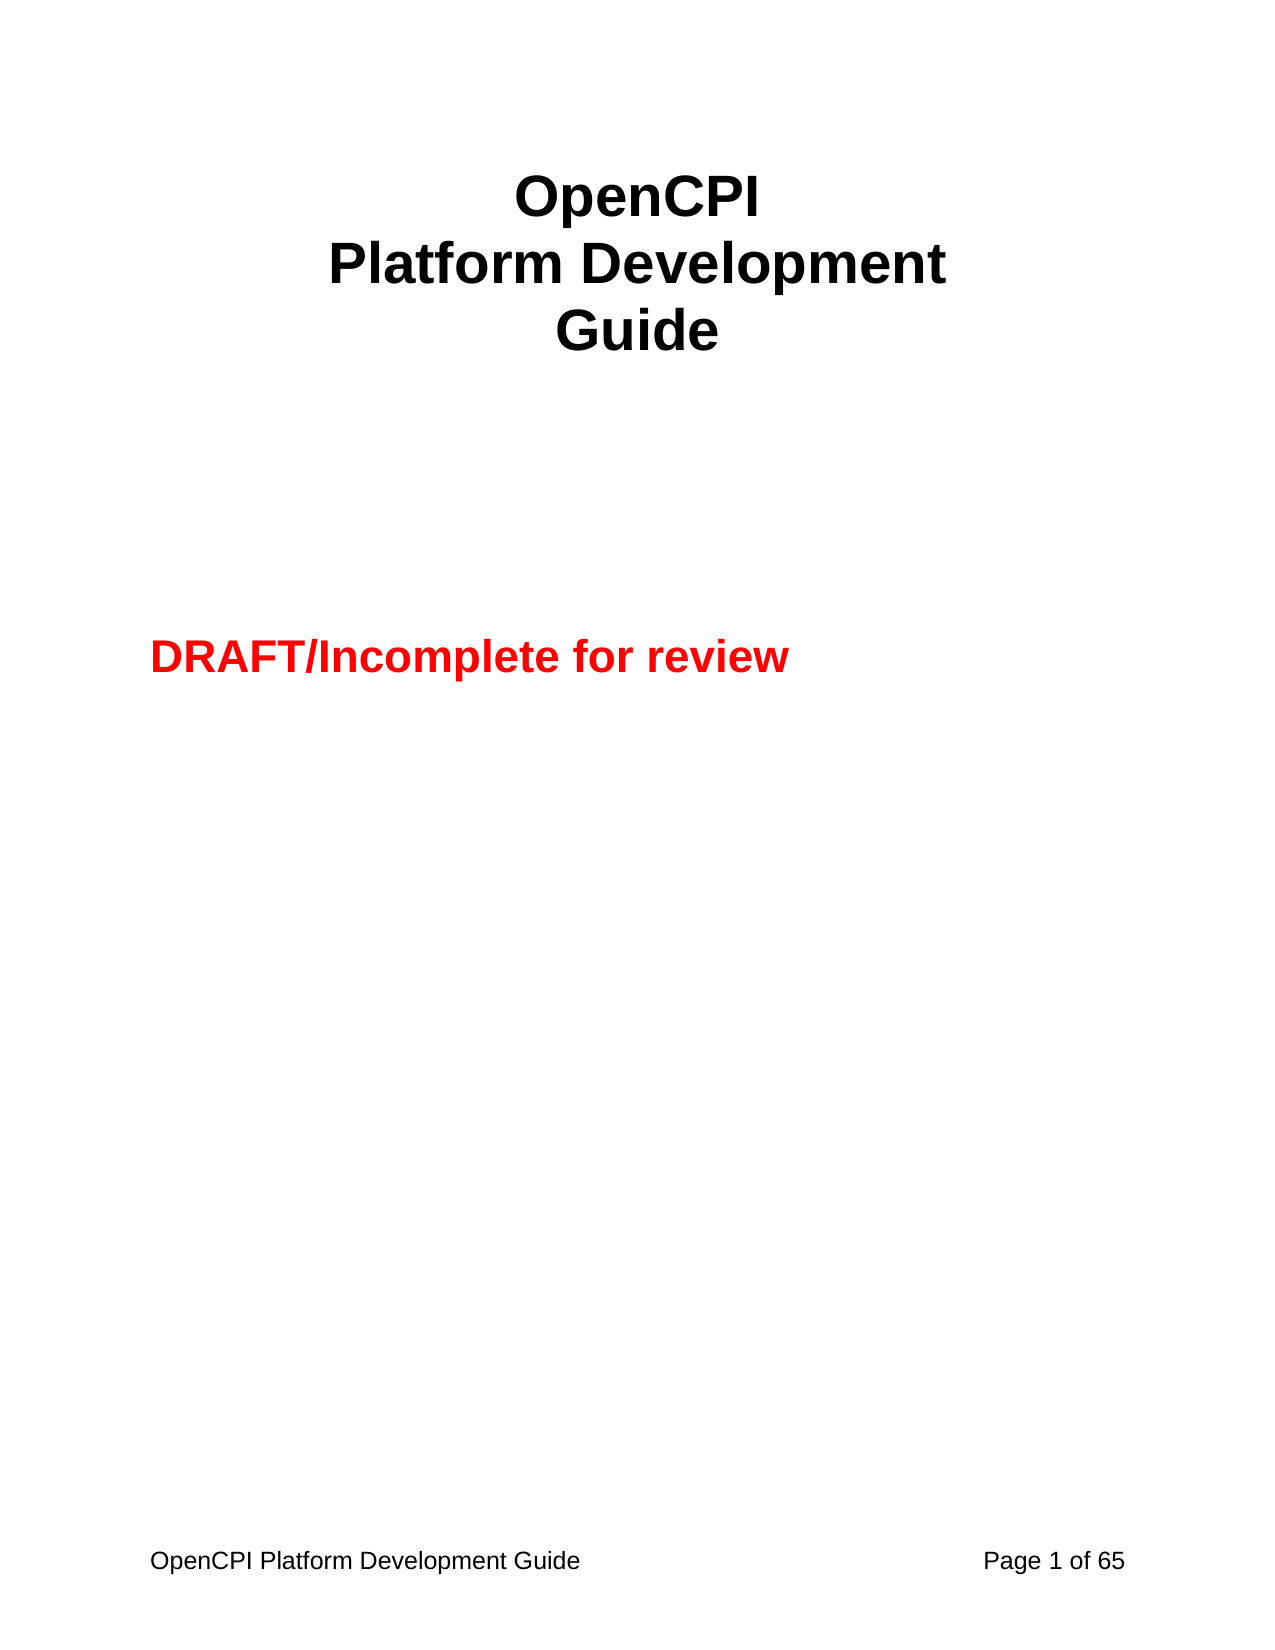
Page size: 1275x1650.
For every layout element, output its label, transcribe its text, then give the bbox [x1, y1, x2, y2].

text DRAFT/Incomplete for review [150, 629, 1125, 682]
text OpenCPI Platform Development Guide [150, 162, 1125, 363]
